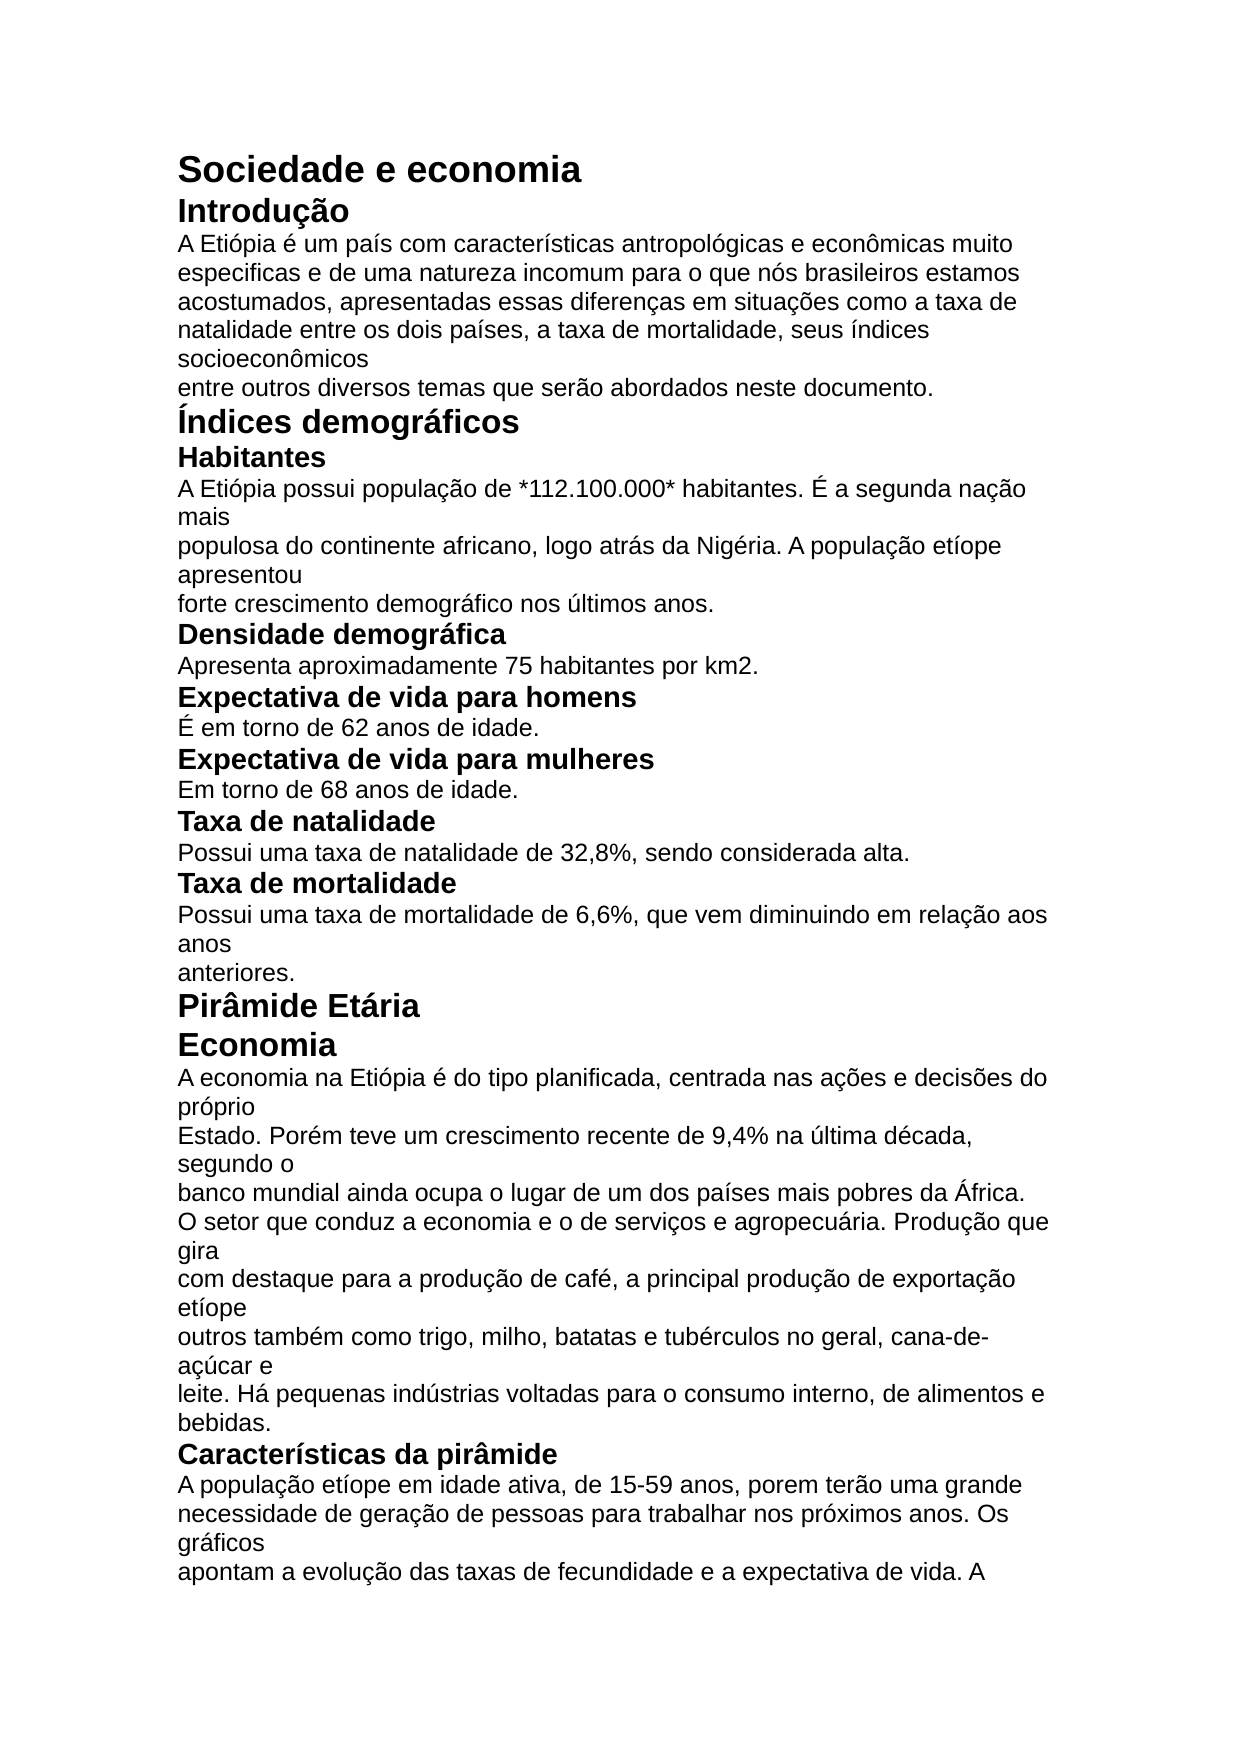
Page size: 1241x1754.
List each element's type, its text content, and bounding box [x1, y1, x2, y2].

text necessidade de geração de pessoas para trabalhar nos próximos anos. Os gráficos [177, 1499, 1063, 1557]
text O setor que conduz a economia e o de serviços e agropecuária. Produção que gira [177, 1207, 1063, 1264]
subtitle Índices demográficos [177, 402, 1063, 440]
text Estado. Porém teve um crescimento recente de 9,4% na última década, segundo o [177, 1121, 1063, 1178]
text bebidas. [177, 1408, 1063, 1437]
text outros também como trigo, milho, batatas e tubérculos no geral, cana-de-açúcar e [177, 1322, 1063, 1379]
subtitle Habitantes [177, 440, 1063, 474]
subtitle Densidade demográfica [177, 617, 1063, 651]
subtitle Sociedade e economia [177, 148, 1063, 191]
subtitle Taxa de mortalidade [177, 867, 1063, 900]
subtitle Pirâmide Etária [177, 986, 1063, 1025]
text forte crescimento demográfico nos últimos anos. [177, 589, 1063, 617]
text com destaque para a produção de café, a principal produção de exportação etíope [177, 1264, 1063, 1322]
text A Etiópia é um país com características antropológicas e econômicas muito [177, 229, 1063, 258]
text anteriores. [177, 958, 1063, 986]
text entre outros diversos temas que serão abordados neste documento. [177, 373, 1063, 402]
text natalidade entre os dois países, a taxa de mortalidade, seus índices socioeconômicos [177, 315, 1063, 373]
text populosa do continente africano, logo atrás da Nigéria. A população etíope apresentou [177, 531, 1063, 589]
subtitle Taxa de natalidade [177, 804, 1063, 838]
text Apresenta aproximadamente 75 habitantes por km2. [177, 651, 1063, 680]
text Em torno de 68 anos de idade. [177, 776, 1063, 804]
text banco mundial ainda ocupa o lugar de um dos países mais pobres da África. [177, 1178, 1063, 1207]
subtitle Introdução [177, 191, 1063, 229]
text É em torno de 62 anos de idade. [177, 713, 1063, 742]
subtitle Expectativa de vida para mulheres [177, 742, 1063, 776]
subtitle Economia [177, 1025, 1063, 1063]
text A economia na Etiópia é do tipo planificada, centrada nas ações e decisões do próprio [177, 1063, 1063, 1121]
text A Etiópia possui população de *112.100.000* habitantes. É a segunda nação mais [177, 474, 1063, 531]
subtitle Expectativa de vida para homens [177, 680, 1063, 713]
text Possui uma taxa de natalidade de 32,8%, sendo considerada alta. [177, 838, 1063, 867]
text Possui uma taxa de mortalidade de 6,6%, que vem diminuindo em relação aos anos [177, 900, 1063, 958]
text A população etíope em idade ativa, de 15-59 anos, porem terão uma grande [177, 1471, 1063, 1499]
text apontam a evolução das taxas de fecundidade e a expectativa de vida. A [177, 1557, 1063, 1586]
text leite. Há pequenas indústrias voltadas para o consumo interno, de alimentos e [177, 1379, 1063, 1408]
text acostumados, apresentadas essas diferenças em situações como a taxa de [177, 287, 1063, 315]
text especificas e de uma natureza incomum para o que nós brasileiros estamos [177, 258, 1063, 287]
subtitle Características da pirâmide [177, 1437, 1063, 1471]
